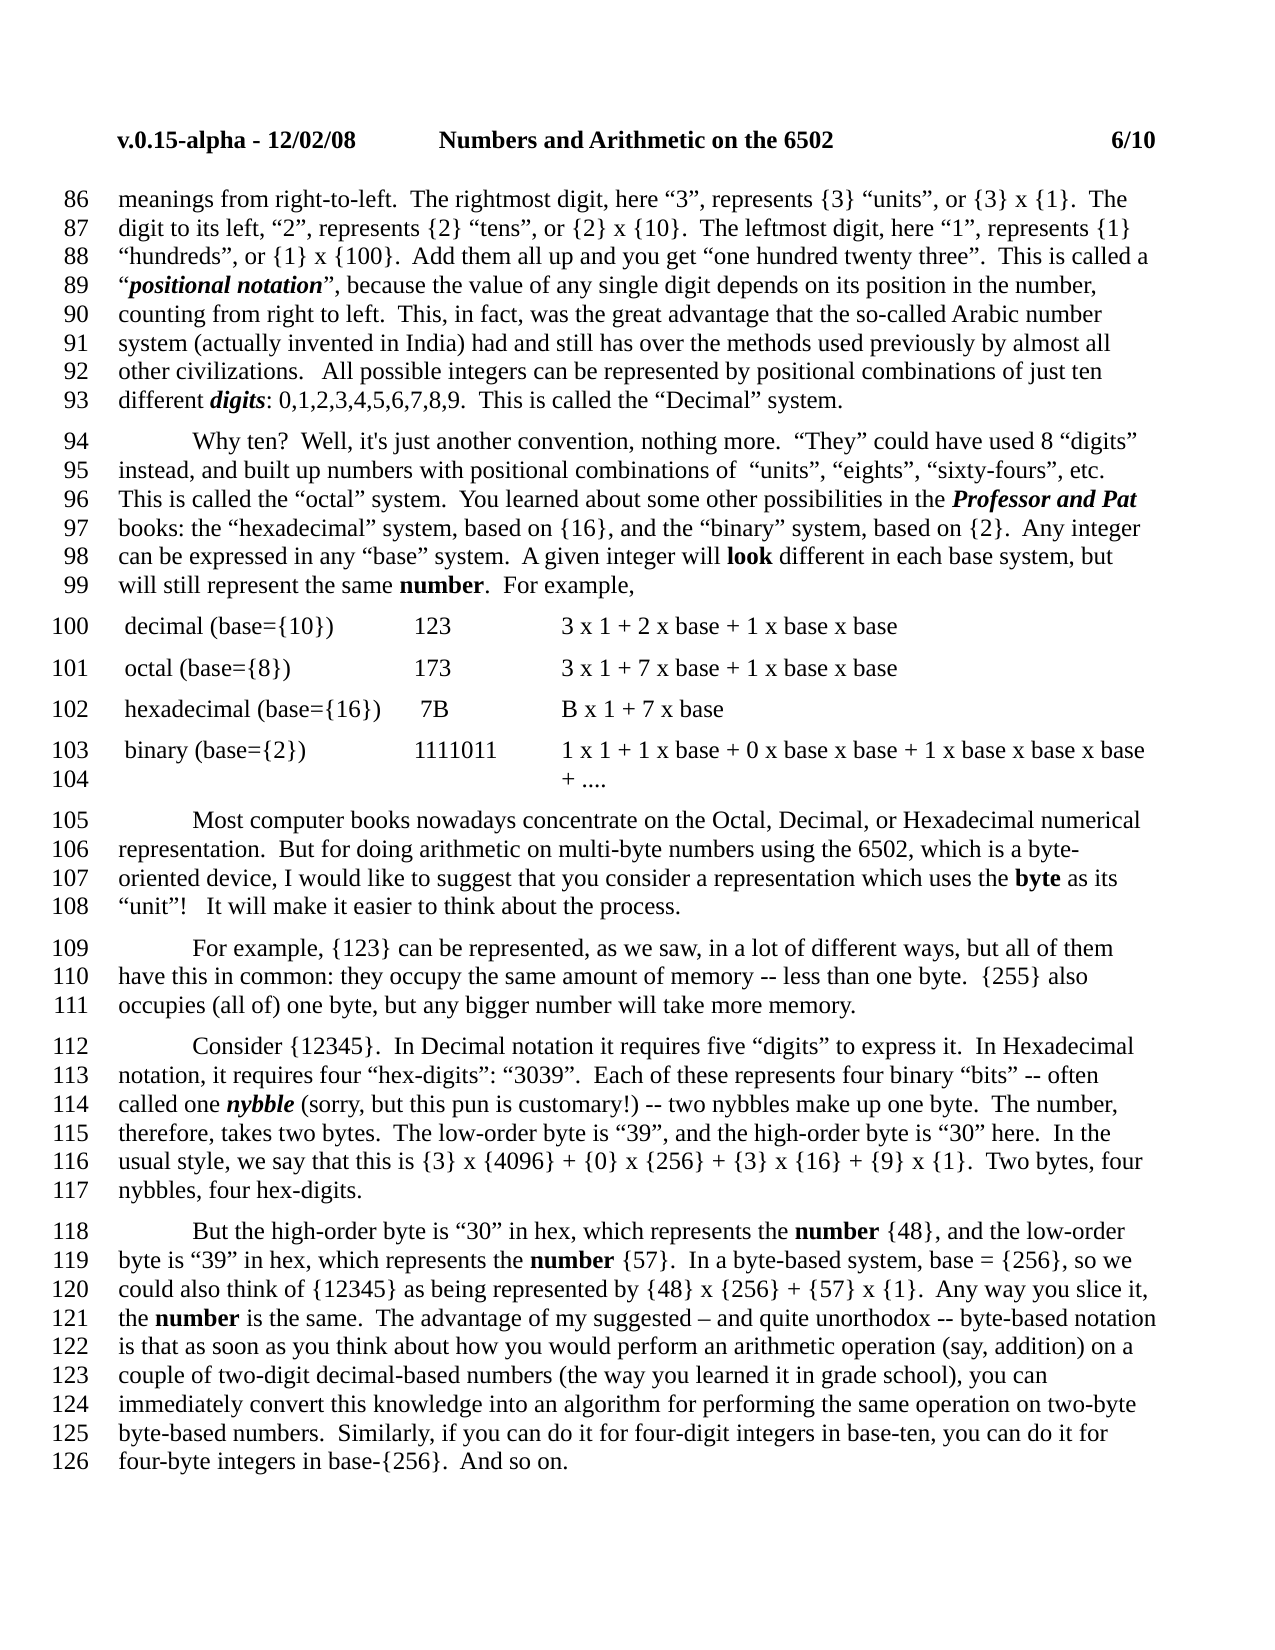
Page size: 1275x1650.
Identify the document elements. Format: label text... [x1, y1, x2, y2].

text Consider {12345}. In Decimal notation it requires five “digits” to express it. In Hexadecimal notation, it requires four “hex-digits”: “3039”. Each of these represents four binary “bits” -- often called one nybble (sorry, but this pun is customary!) -- two nybbles make up one byte. The number, therefore, takes two bytes. The low-order byte is “39”, and the high-order byte is “30” here. In the usual style, we say that this is {3} x {4096} + {0} x {256} + {3} x {16} + {9} x {1}. Two bytes, four nybbles, four hex-digits. [118, 1031, 1157, 1204]
text meanings from right-to-left. The rightmost digit, here “3”, represents {3} “units”, or {3} x {1}. The digit to its left, “2”, represents {2} “tens”, or {2} x {10}. The leftmost digit, here “1”, represents {1} “hundreds”, or {1} x {100}. Add them all up and you get “one hundred twenty three”. This is called a “positional notation”, because the value of any single digit depends on its position in the number, counting from right to left. This, in fact, was the great advantage that the so-called Arabic number system (actually invented in India) had and still has over the methods used previously by almost all other civilizations. All possible integers can be represented by positional combinations of just ten different digits: 0,1,2,3,4,5,6,7,8,9. This is called the “Decimal” system. [118, 184, 1157, 414]
text decimal (base={10}) 123 3 x 1 + 2 x base + 1 x base x base [118, 611, 1157, 640]
text binary (base={2}) 1111011 1 x 1 + 1 x base + 0 x base x base + 1 x base x base x base + .... [118, 735, 1157, 793]
text For example, {123} can be represented, as we saw, in a lot of different ways, but all of them have this in common: they occupy the same amount of memory -- less than one byte. {255} also occupies (all of) one byte, but any bigger number will take more memory. [118, 933, 1157, 1019]
text octal (base={8}) 173 3 x 1 + 7 x base + 1 x base x base [118, 653, 1157, 681]
text But the high-order byte is “30” in hex, which represents the number {48}, and the low-order byte is “39” in hex, which represents the number {57}. In a byte-based system, base = {256}, so we could also think of {12345} as being represented by {48} x {256} + {57} x {1}. Any way you slice it, the number is the same. The advantage of my suggested – and quite unorthodox -- byte-based notation is that as soon as you think about how you would perform an arithmetic operation (say, addition) on a couple of two-digit decimal-based numbers (the way you learned it in grade school), you can immediately convert this knowledge into an algorithm for performing the same operation on two-byte byte-based numbers. Similarly, if you can do it for four-digit integers in base-ten, you can do it for four-byte integers in base-{256}. And so on. [118, 1216, 1157, 1475]
text Why ten? Well, it's just another convention, nothing more. “They” could have used 8 “digits” instead, and built up numbers with positional combinations of “units”, “eights”, “sixty-fours”, etc. This is called the “octal” system. You learned about some other possibilities in the Professor and Pat books: the “hexadecimal” system, based on {16}, and the “binary” system, based on {2}. Any integer can be expressed in any “base” system. A given integer will look different in each base system, but will still represent the same number. For example, [118, 426, 1157, 599]
text Most computer books nowadays concentrate on the Octal, Decimal, or Hexadecimal numerical representation. But for doing arithmetic on multi-byte numbers using the 6502, which is a byte-oriented device, I would like to suggest that you consider a representation which uses the byte as its “unit”! It will make it easier to think about the process. [118, 805, 1157, 920]
text hexadecimal (base={16}) 7B B x 1 + 7 x base [118, 694, 1157, 723]
